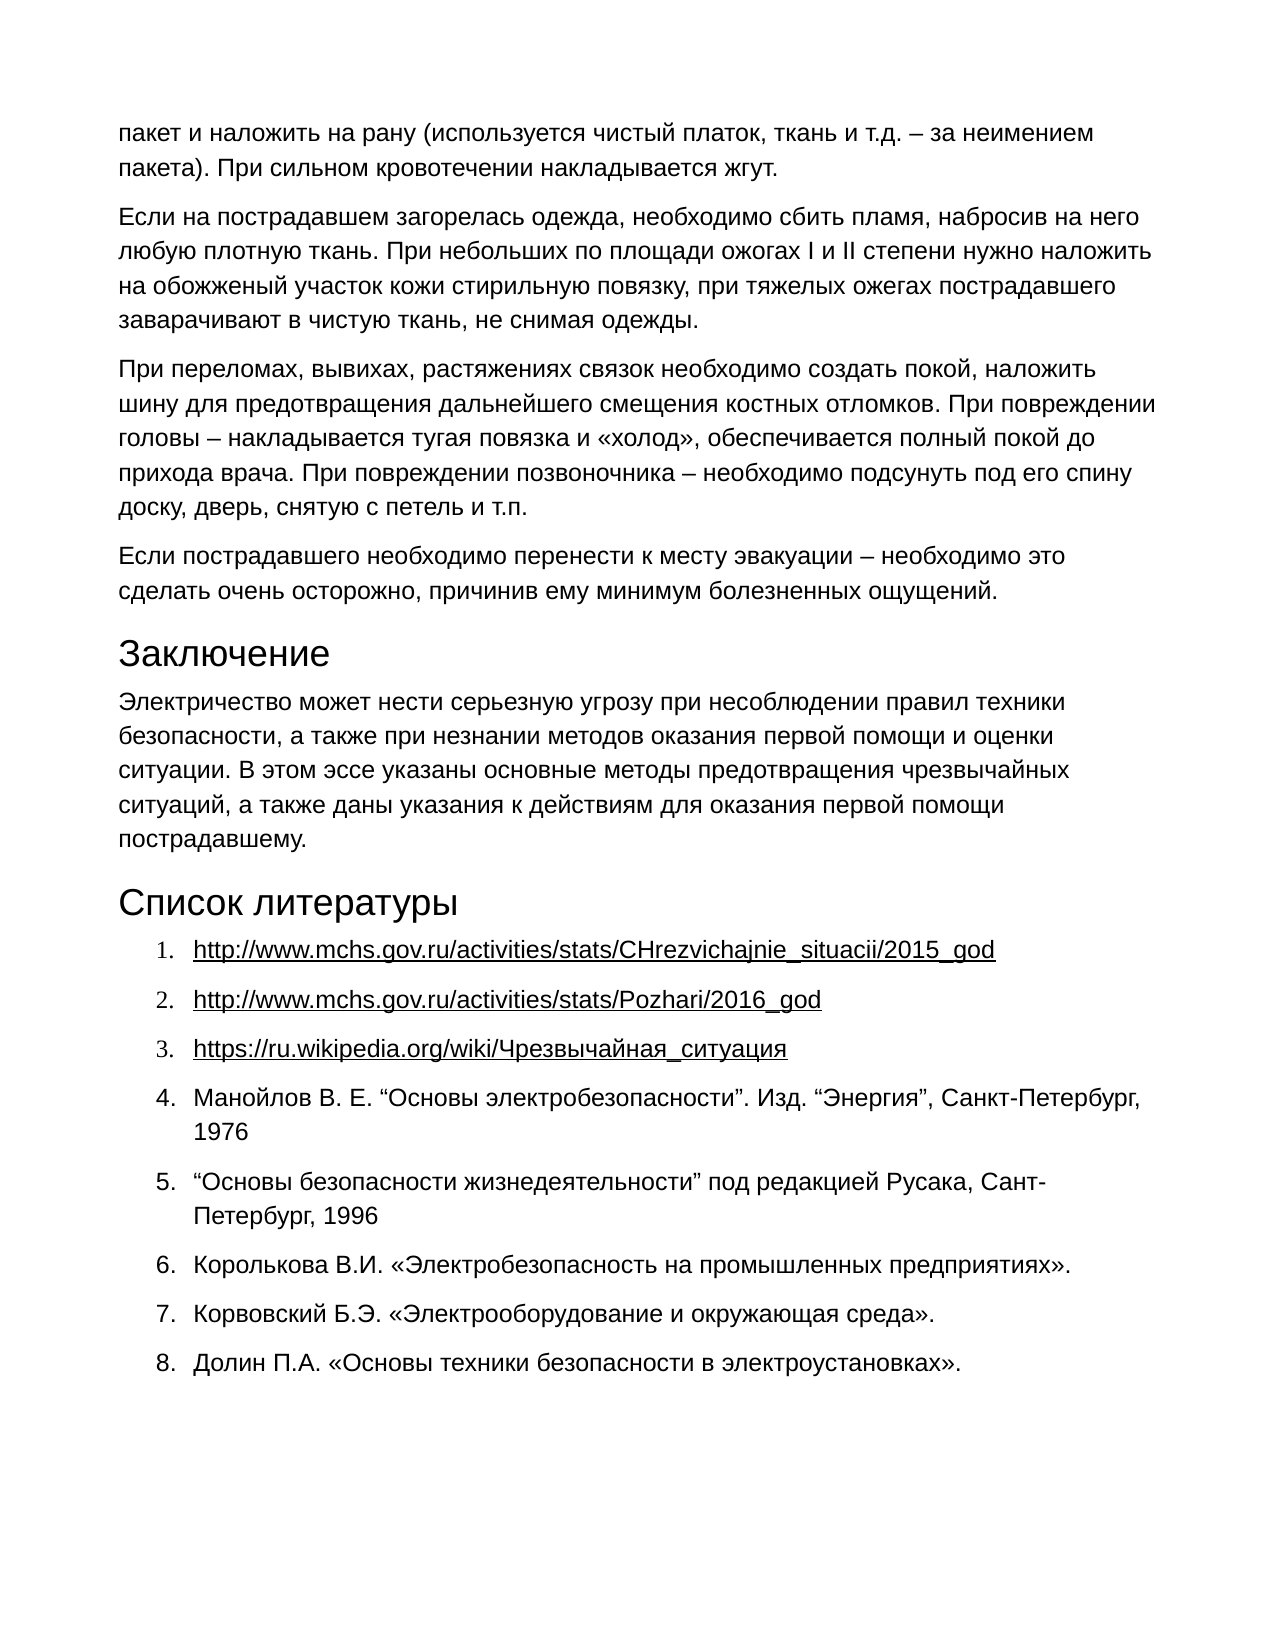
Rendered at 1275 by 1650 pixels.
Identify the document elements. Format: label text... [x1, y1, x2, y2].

list Корвовский Б.Э. «Электрооборудование и окружающая среда». [156, 1299, 1157, 1328]
subtitle Список литературы [118, 880, 1157, 923]
list Королькова В.И. «Электробезопасность на промышленных предприятиях». [156, 1250, 1157, 1279]
list http://www.mchs.gov.ru/activities/stats/CHrezvichajnie_situacii/2015_god [156, 935, 1157, 964]
text Если пострадавшего необходимо перенести к месту эвакуации – необходимо это сделать очень осторожно, причинив ему минимум болезненных ощущений. [118, 541, 1157, 604]
list https://ru.wikipedia.org/wiki/Чрезвычайная_ситуация [156, 1034, 1157, 1063]
list http://www.mchs.gov.ru/activities/stats/Pozhari/2016_god [156, 984, 1157, 1013]
text Электричество может нести серьезную угрозу при несоблюдении правил техники безопасности, а также при незнании методов оказания первой помощи и оценки ситуации. В этом эссе указаны основные методы предотвращения чрезвычайных ситуаций, а также даны указания к действиям для оказания первой помощи пострадавшему. [118, 687, 1157, 853]
text Если на пострадавшем загорелась одежда, необходимо сбить пламя, набросив на него любую плотную ткань. При небольших по площади ожогах I и II степени нужно наложить на обожженый участок кожи стирильную повязку, при тяжелых ожегах пострадавшего заварачивают в чистую ткань, не снимая одежды. [118, 202, 1157, 334]
subtitle Заключение [118, 631, 1157, 674]
list Долин П.А. «Основы техники безопасности в электроустановках». [156, 1348, 1157, 1377]
text пакет и наложить на рану (используется чистый платок, ткань и т.д. – за неимением пакета). При сильном кровотечении накладывается жгут. [118, 118, 1157, 181]
text При переломах, вывихах, растяжениях связок необходимо создать покой, наложить шину для предотвращения дальнейшего смещения костных отломков. При повреждении головы – накладывается тугая повязка и «холод», обеспечивается полный покой до прихода врача. При повреждении позвоночника – необходимо подсунуть под его спину доску, дверь, снятую с петель и т.п. [118, 354, 1157, 521]
list “Основы безопасности жизнедеятельности” под редакцией Русака, Сант-Петербург, 1996 [156, 1166, 1157, 1230]
list Манойлов В. Е. “Основы электробезопасности”. Изд. “Энергия”, Санкт-Петербург, 1976 [156, 1083, 1157, 1146]
